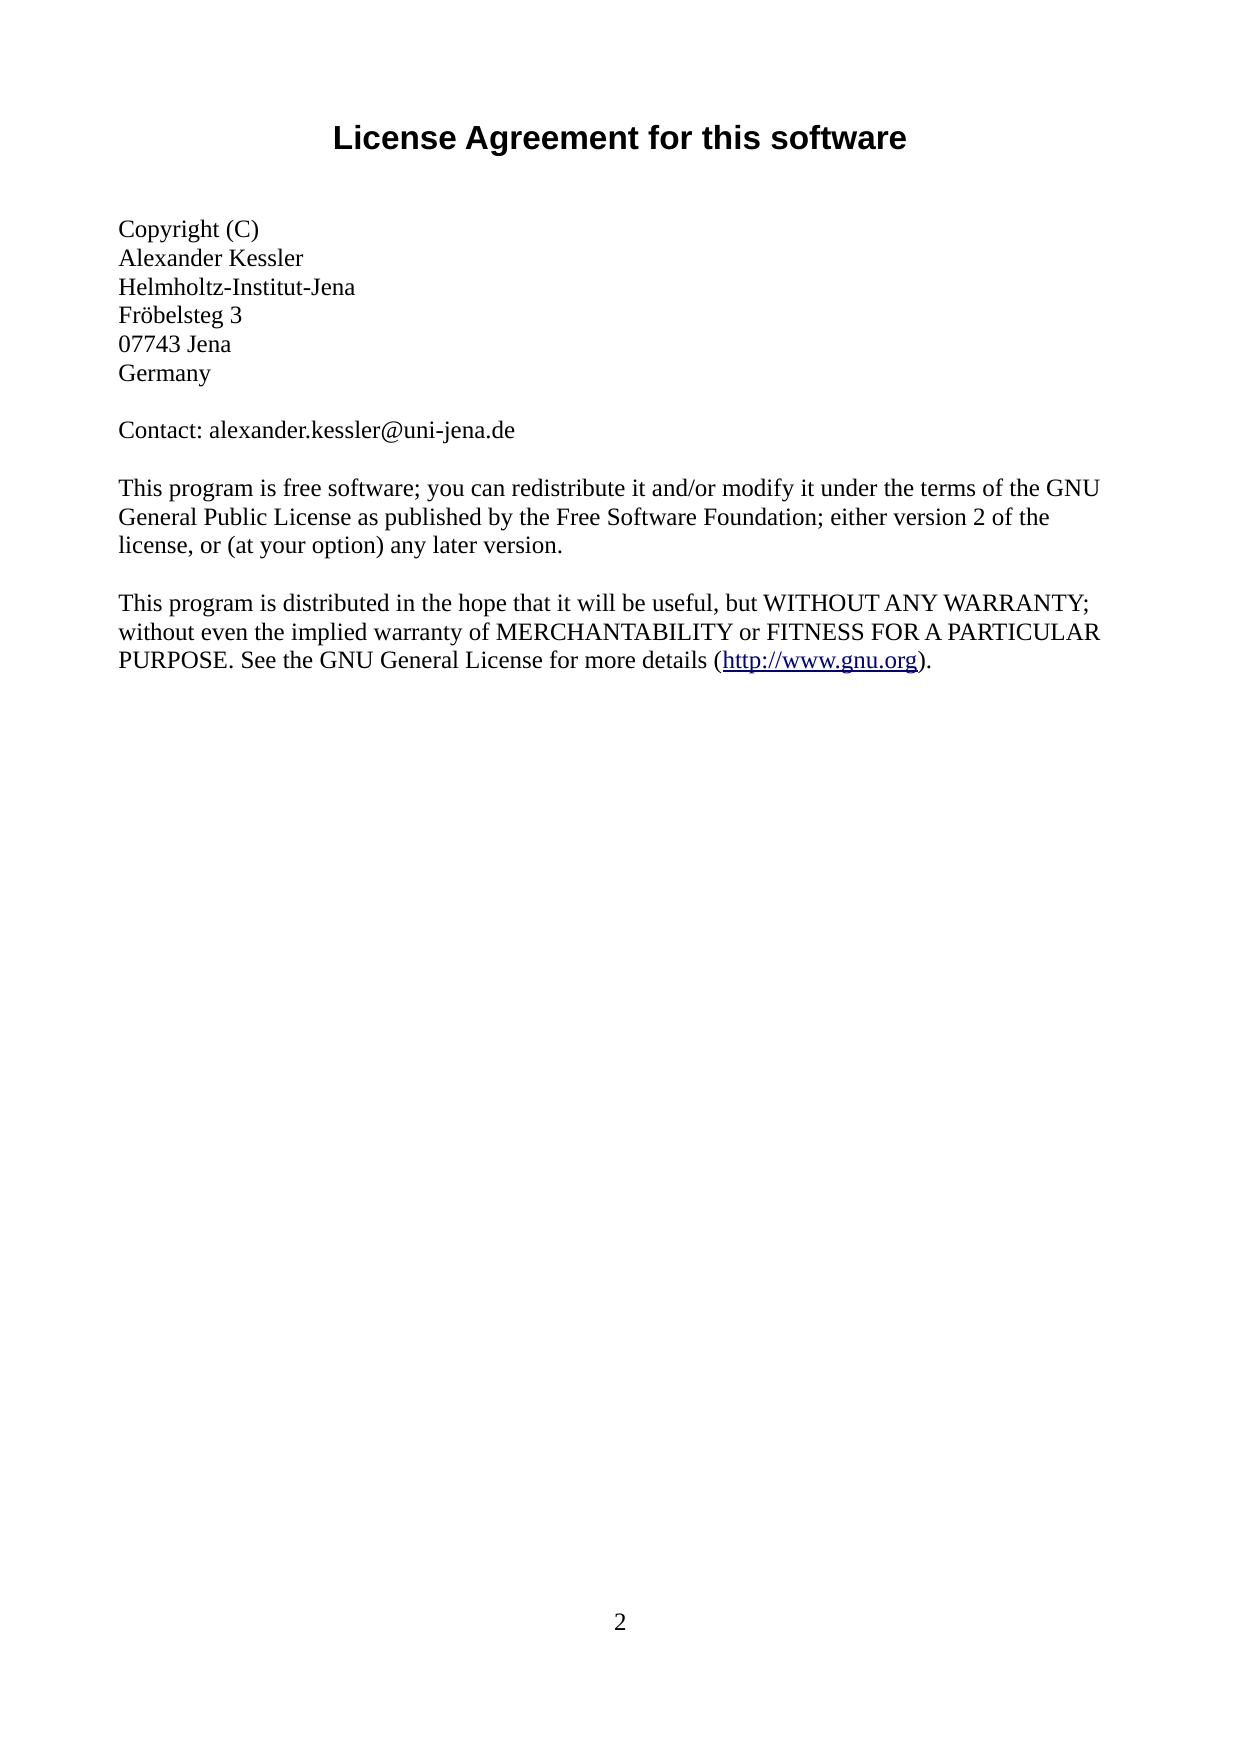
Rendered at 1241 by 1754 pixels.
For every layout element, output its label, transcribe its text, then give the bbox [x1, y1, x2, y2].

text Helmholtz-Institut-Jena [118, 272, 1122, 300]
text Contact: alexander.kessler@uni-jena.de [118, 415, 1122, 444]
text Germany [118, 358, 1122, 387]
text This program is distributed in the hope that it will be useful, but WITHOUT ANY WARRANTY; without even the implied warranty of MERCHANTABILITY or FITNESS FOR A PARTICULAR PURPOSE. See the GNU General License for more details (http://www.gnu.org). [118, 588, 1122, 674]
text Copyright (C) [118, 214, 1122, 243]
text Fröbelsteg 3 [118, 300, 1122, 329]
text Alexander Kessler [118, 243, 1122, 272]
text This program is free software; you can redistribute it and/or modify it under the terms of the GNU General Public License as published by the Free Software Foundation; either version 2 of the license, or (at your option) any later version. [118, 473, 1122, 559]
text License Agreement for this software [118, 118, 1122, 157]
text 07743 Jena [118, 329, 1122, 358]
